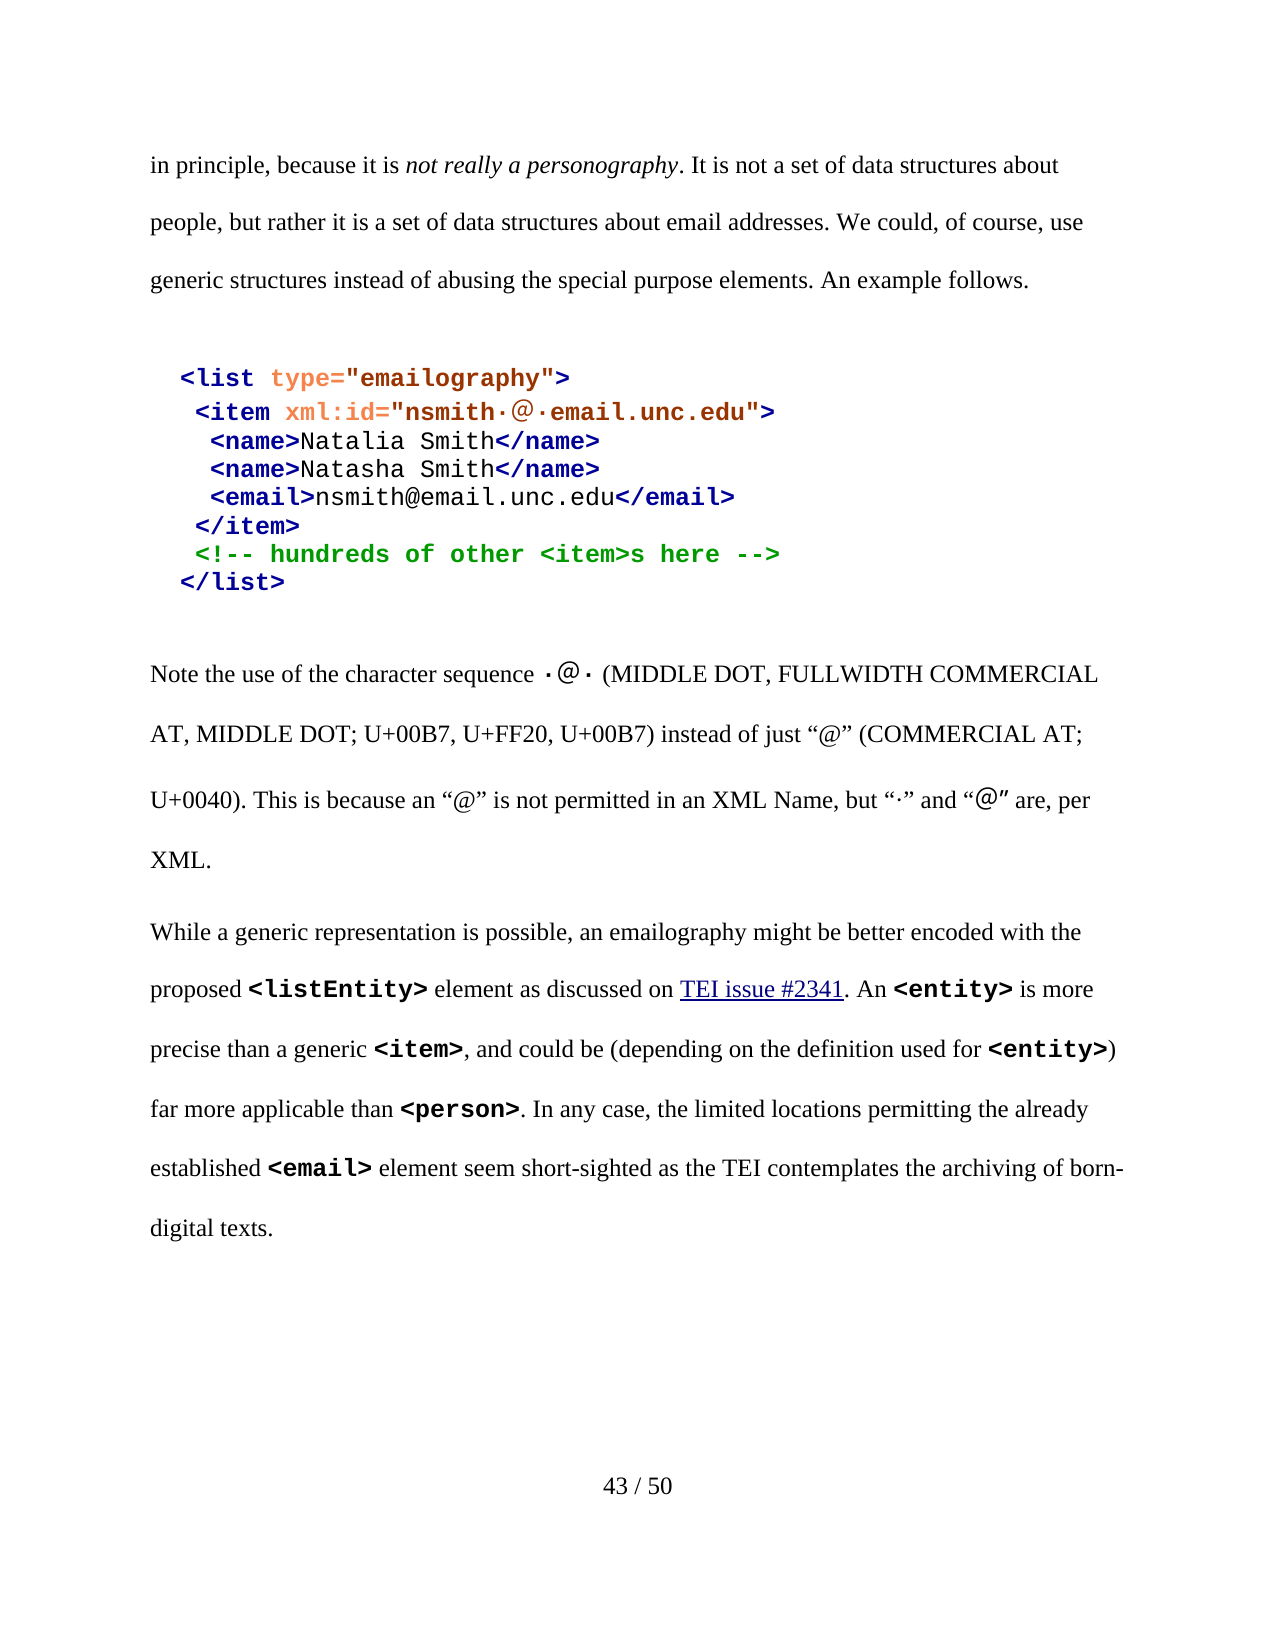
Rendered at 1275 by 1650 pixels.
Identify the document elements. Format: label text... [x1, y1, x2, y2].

text in principle, because it is not really a personography. It is not a set of data structures about people, but rather it is a set of data structures about email addresses. We could, of course, use generic structures instead of abusing the special purpose elements. An example follows. [150, 150, 1125, 294]
text <list type="emailography"> <item xml:id="nsmith·＠·email.unc.edu"> <name>Natalia Smith</name> <name>Natasha Smith</name> <email>nsmith@email.unc.edu</email> </item> <!-- hundreds of other <item>s here --> </list> [150, 337, 1125, 627]
text Note the use of the character sequence ·＠· (MIDDLE DOT, FULLWIDTH COMMERCIAL AT, MIDDLE DOT; U+00B7, U+FF20, U+00B7) instead of just “@” (COMMERCIAL AT; U+0040). This is because an “@” is not permitted in an XML Name, but “·” and “＠” are, per XML. [150, 656, 1125, 873]
text While a generic representation is possible, an emailography might be better encoded with the proposed <listEntity> element as discussed on TEI issue #2341. An <entity> is more precise than a generic <item>, and could be (depending on the definition used for <entity>) far more applicable than <person>. In any case, the limited locations permitting the already established <email> element seem short-sighted as the TEI contemplates the archiving of born-digital texts. [150, 917, 1125, 1242]
